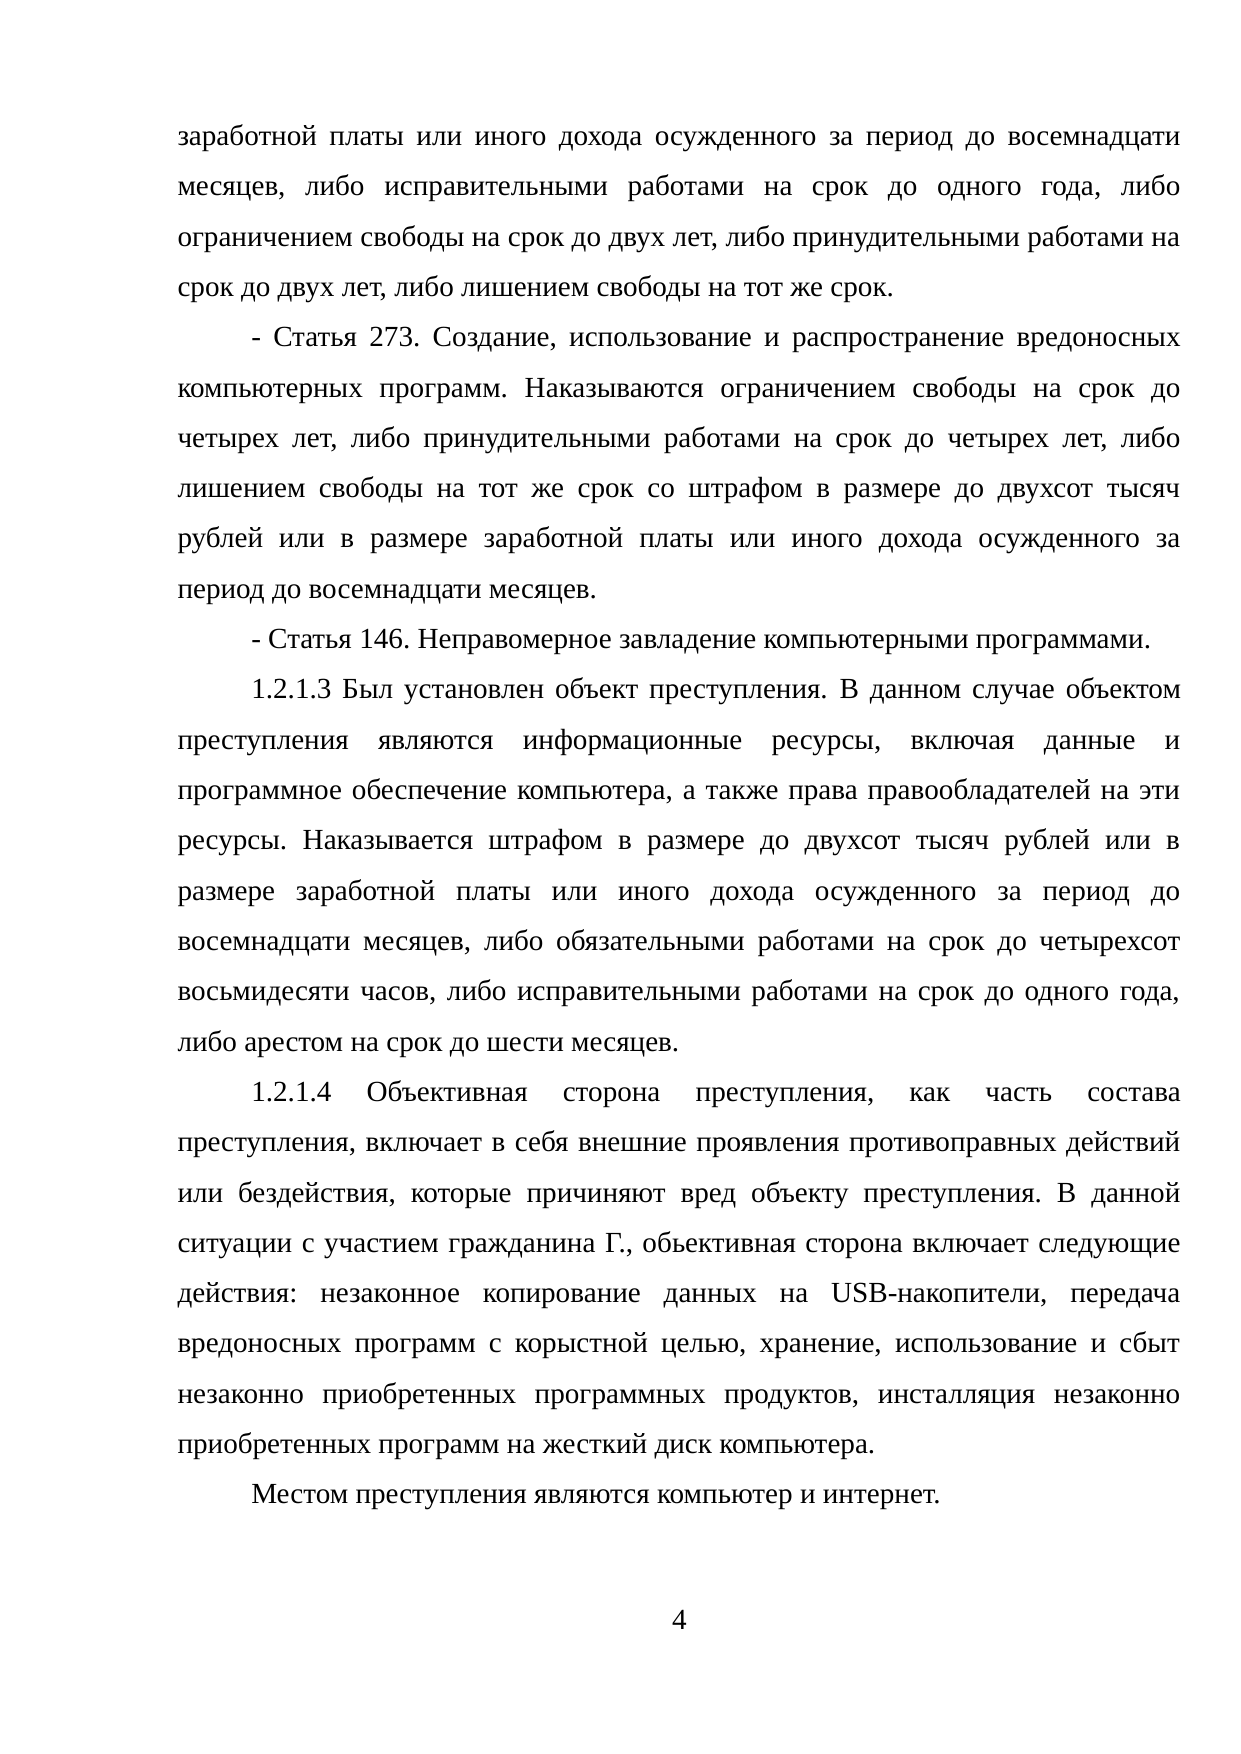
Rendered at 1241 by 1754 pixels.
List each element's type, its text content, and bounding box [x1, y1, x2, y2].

text Местом преступления являются компьютер и интернет. [177, 1477, 1181, 1510]
text 1.2.1.3 Был установлен объект преступления. В данном случае объектом преступления являются информационные ресурсы, включая данные и программное обеспечение компьютера, а также права правообладателей на эти ресурсы. Наказывается штрафом в размере до двухсот тысяч рублей или в размере заработной платы или иного дохода осужденного за период до восемнадцати месяцев, либо обязательными работами на срок до четырехсот восьмидесяти часов, либо исправительными работами на срок до одного года, либо арестом на срок до шести месяцев. [177, 672, 1181, 1057]
text 1.2.1.4 Объективная сторона преступления, как часть состава преступления, включает в себя внешние проявления противоправных действий или бездействия, которые причиняют вред объекту преступления. В данной ситуации с участием гражданина Г., обьективная сторона включает следующие действия: незаконное копирование данных на USB-накопители, передача вредоносных программ с корыстной целью, хранение, использование и сбыт незаконно приобретенных программных продуктов, инсталляция незаконно приобретенных программ на жесткий диск компьютера. [177, 1074, 1181, 1460]
text - Статья 273. Создание, использование и распространение вредоносных компьютерных программ. Наказываются ограничением свободы на срок до четырех лет, либо принудительными работами на срок до четырех лет, либо лишением свободы на тот же срок со штрафом в размере до двухсот тысяч рублей или в размере заработной платы или иного дохода осужденного за период до восемнадцати месяцев. [177, 319, 1181, 604]
text - Статья 146. Неправомерное завладение компьютерными программами. [177, 621, 1181, 655]
text заработной платы или иного дохода осужденного за период до восемнадцати месяцев, либо исправительными работами на срок до одного года, либо ограничением свободы на срок до двух лет, либо принудительными работами на срок до двух лет, либо лишением свободы на тот же срок. [177, 118, 1181, 303]
